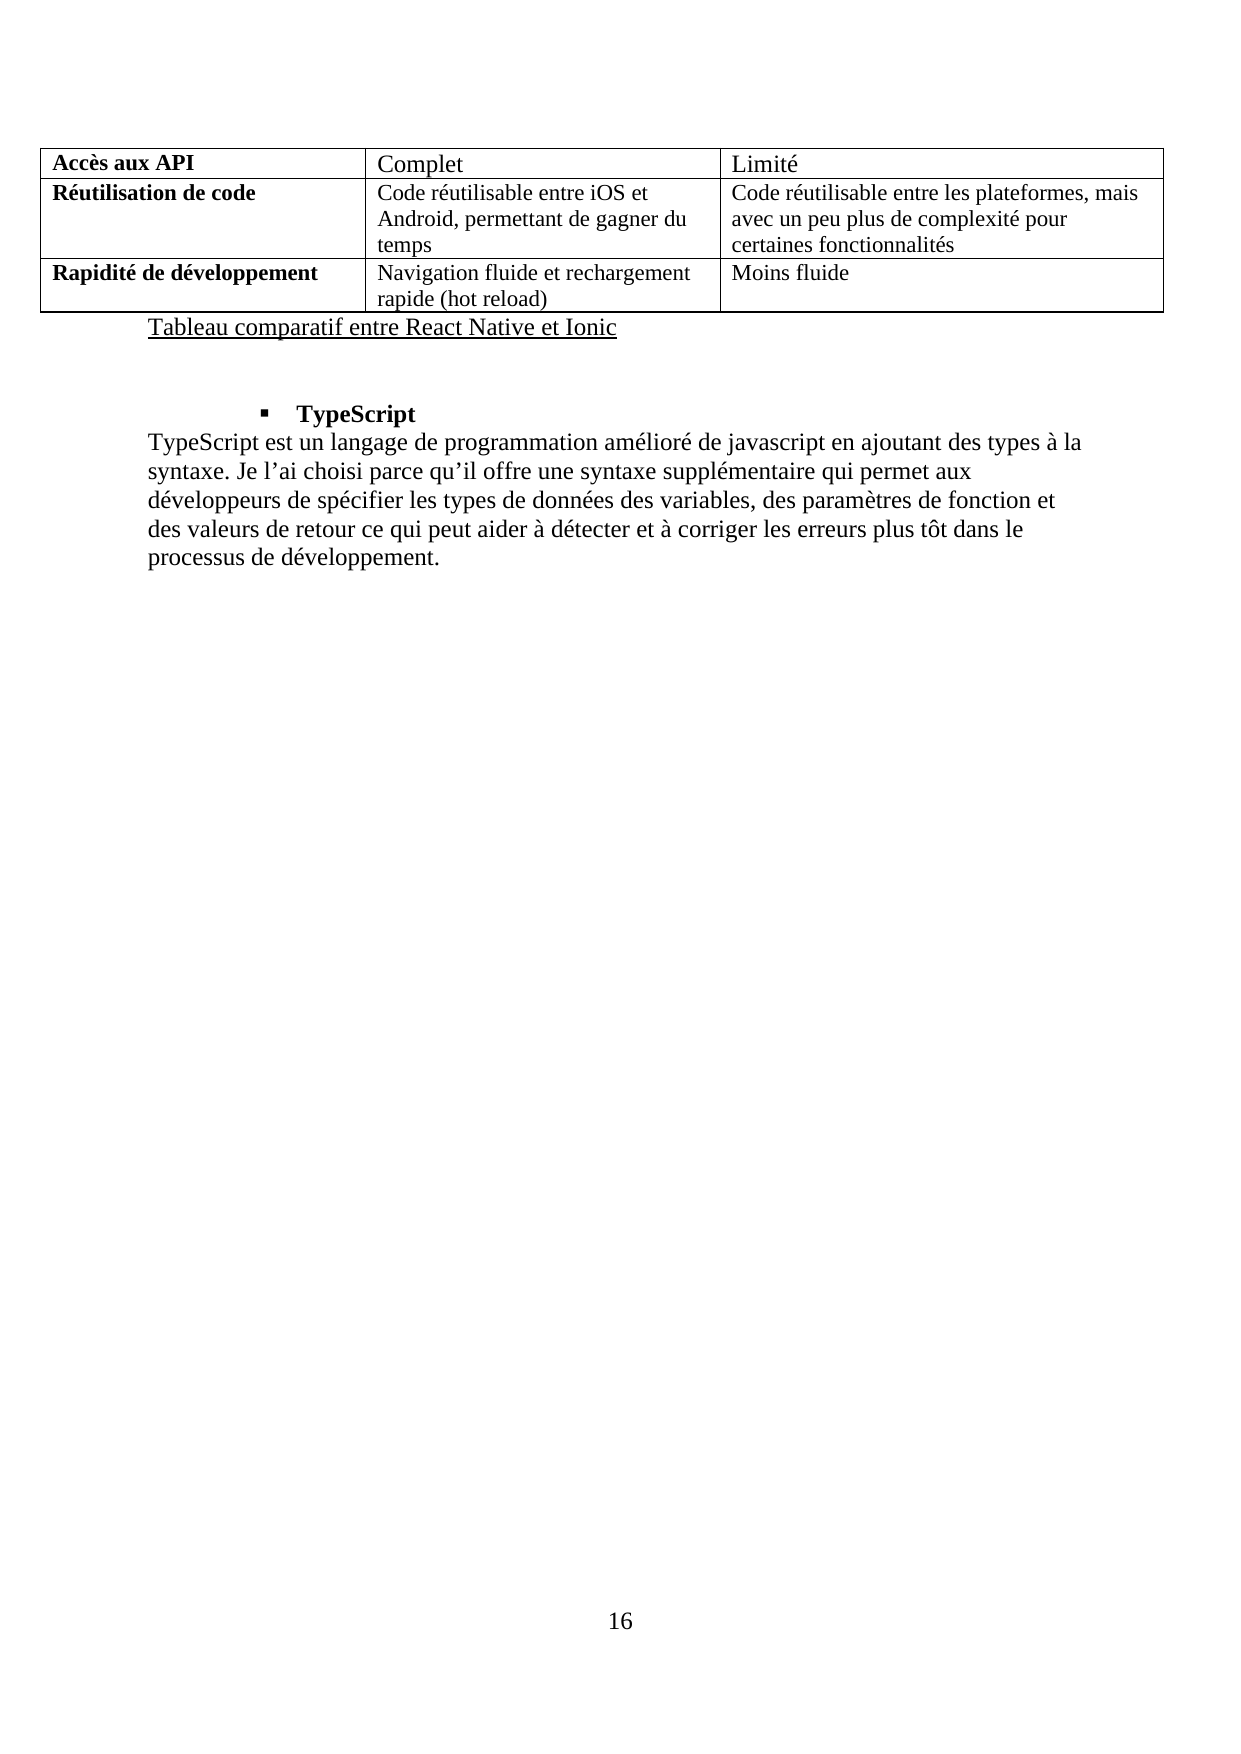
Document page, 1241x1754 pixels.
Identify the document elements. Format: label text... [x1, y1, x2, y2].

text Tableau comparatif entre React Native et Ionic [148, 313, 1092, 341]
table_cell Navigation fluide et rechargement rapide (hot reload) [366, 259, 720, 311]
text TypeScript est un langage de programmation amélioré de javascript en ajoutant des types à la syntaxe. Je l’ai choisi parce qu’il offre une syntaxe supplémentaire qui permet aux développeurs de spécifier les types de données des variables, des paramètres de fonction et des valeurs de retour ce qui peut aider à détecter et à corriger les erreurs plus tôt dans le processus de développement. [148, 427, 1092, 571]
table_cell Rapidité de développement [41, 259, 365, 311]
list TypeScript [259, 399, 1092, 427]
table_cell Complet [366, 149, 720, 177]
table_cell Moins fluide [721, 259, 1163, 311]
table_cell Limité [721, 149, 1163, 177]
table_cell Réutilisation de code [41, 179, 365, 258]
table_cell Code réutilisable entre iOS et Android, permettant de gagner du temps [366, 179, 720, 258]
table_cell Accès aux API [41, 149, 365, 177]
table_cell Code réutilisable entre les plateformes, mais avec un peu plus de complexité pour certaines fonctionnalités [721, 179, 1163, 258]
